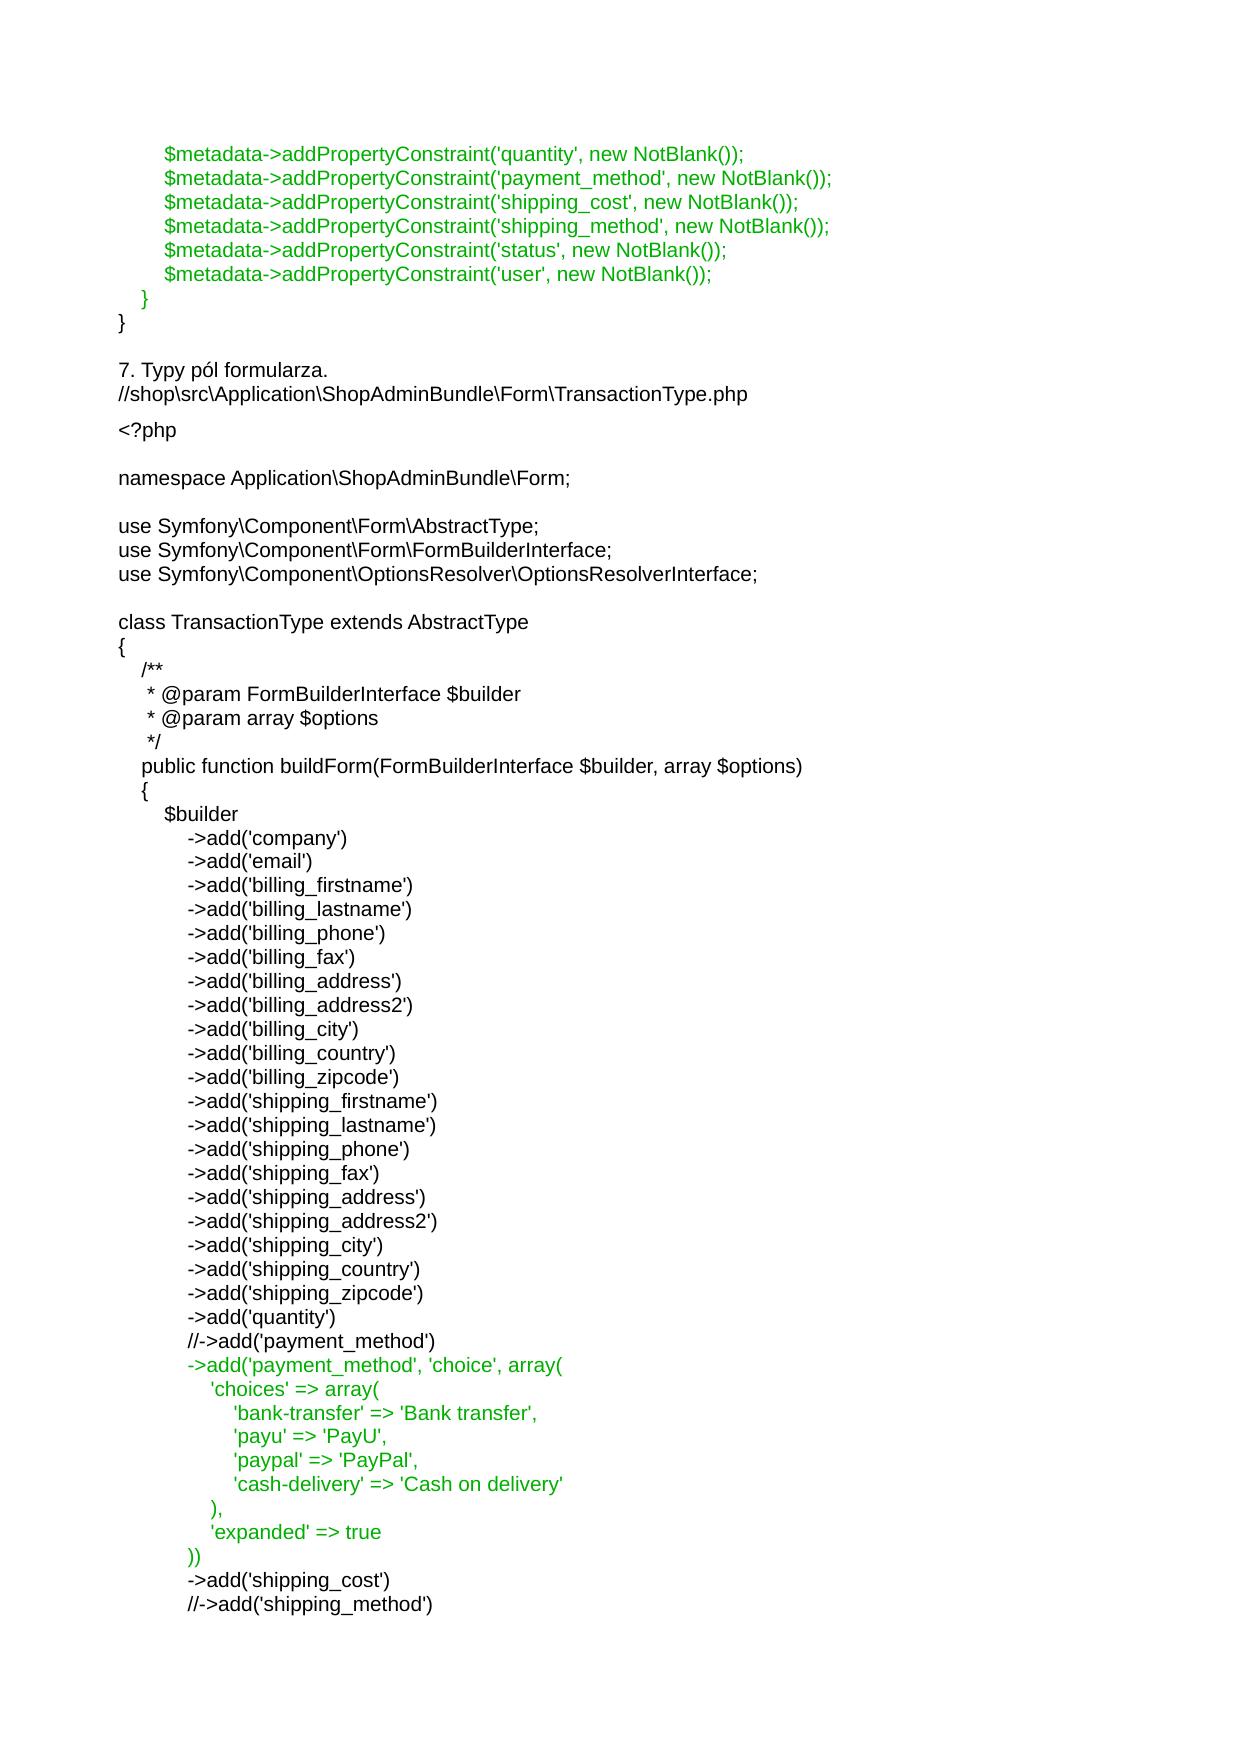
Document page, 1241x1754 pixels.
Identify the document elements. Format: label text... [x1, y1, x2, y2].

text { [118, 634, 1122, 658]
text ->add('shipping_address2') [118, 1209, 1122, 1233]
text namespace Application\ShopAdminBundle\Form; [118, 466, 1122, 490]
text public function buildForm(FormBuilderInterface $builder, array $options) [118, 753, 1122, 777]
text ->add('shipping_lastname') [118, 1113, 1122, 1137]
text //->add('shipping_method') [118, 1592, 1122, 1616]
text */ [118, 729, 1122, 753]
text ->add('billing_city') [118, 1017, 1122, 1041]
text ->add('shipping_phone') [118, 1137, 1122, 1161]
text } [118, 310, 1122, 334]
text ->add('shipping_cost') [118, 1568, 1122, 1592]
text $metadata->addPropertyConstraint('shipping_cost', new NotBlank()); [118, 190, 1122, 214]
text 'choices' => array( [118, 1376, 1122, 1400]
text )) [118, 1544, 1122, 1568]
text ->add('billing_fax') [118, 945, 1122, 969]
text $metadata->addPropertyConstraint('payment_method', new NotBlank()); [118, 166, 1122, 190]
text 'payu' => 'PayU', [118, 1424, 1122, 1448]
text ->add('shipping_country') [118, 1257, 1122, 1281]
text ), [118, 1496, 1122, 1520]
text ->add('billing_firstname') [118, 873, 1122, 897]
text 'bank-transfer' => 'Bank transfer', [118, 1400, 1122, 1424]
text <?php [118, 418, 1122, 442]
text $metadata->addPropertyConstraint('shipping_method', new NotBlank()); [118, 214, 1122, 238]
text 7. Typy pól formularza. [118, 358, 1122, 382]
text $metadata->addPropertyConstraint('status', new NotBlank()); [118, 238, 1122, 262]
text $metadata->addPropertyConstraint('quantity', new NotBlank()); [118, 142, 1122, 166]
text ->add('shipping_address') [118, 1185, 1122, 1209]
text //->add('payment_method') [118, 1328, 1122, 1352]
text 'paypal' => 'PayPal', [118, 1448, 1122, 1472]
text /** [118, 658, 1122, 682]
text use Symfony\Component\OptionsResolver\OptionsResolverInterface; [118, 562, 1122, 586]
text ->add('shipping_city') [118, 1233, 1122, 1257]
text use Symfony\Component\Form\FormBuilderInterface; [118, 538, 1122, 562]
text ->add('quantity') [118, 1304, 1122, 1328]
text } [118, 286, 1122, 310]
text 'cash-delivery' => 'Cash on delivery' [118, 1472, 1122, 1496]
text { [118, 777, 1122, 801]
text $metadata->addPropertyConstraint('user', new NotBlank()); [118, 262, 1122, 286]
text ->add('payment_method', 'choice', array( [118, 1352, 1122, 1376]
text ->add('billing_phone') [118, 921, 1122, 945]
text use Symfony\Component\Form\AbstractType; [118, 514, 1122, 538]
text * @param FormBuilderInterface $builder [118, 682, 1122, 706]
text class TransactionType extends AbstractType [118, 610, 1122, 634]
text ->add('company') [118, 825, 1122, 849]
text * @param array $options [118, 706, 1122, 729]
text ->add('shipping_firstname') [118, 1089, 1122, 1113]
text 'expanded' => true [118, 1520, 1122, 1544]
text ->add('billing_country') [118, 1041, 1122, 1065]
text ->add('shipping_fax') [118, 1161, 1122, 1185]
text ->add('shipping_zipcode') [118, 1281, 1122, 1304]
text $builder [118, 801, 1122, 825]
text ->add('billing_zipcode') [118, 1065, 1122, 1089]
text ->add('email') [118, 849, 1122, 873]
text //shop\src\Application\ShopAdminBundle\Form\TransactionType.php [118, 382, 1122, 406]
text ->add('billing_address2') [118, 993, 1122, 1017]
text ->add('billing_address') [118, 969, 1122, 993]
text ->add('billing_lastname') [118, 897, 1122, 921]
